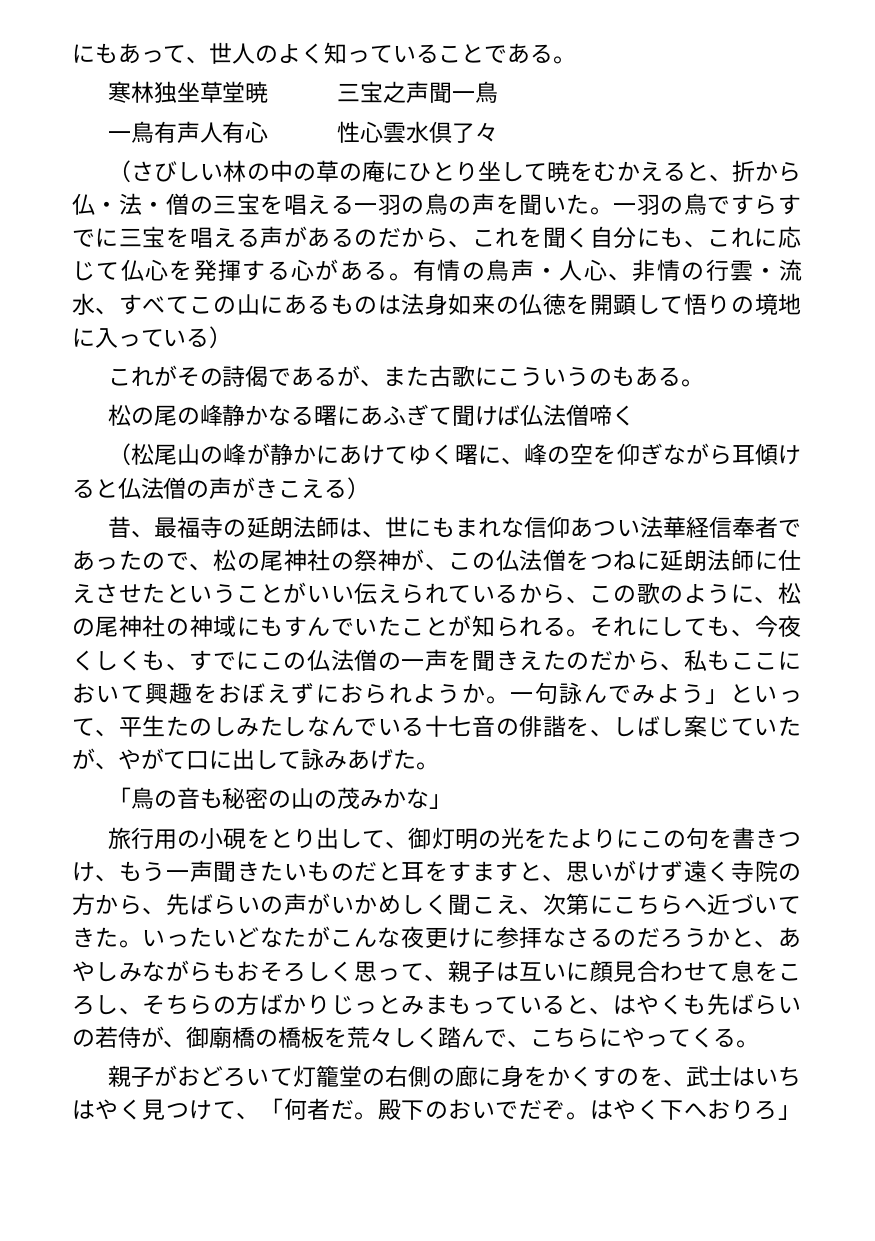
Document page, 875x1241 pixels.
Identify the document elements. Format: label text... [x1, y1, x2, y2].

text にもあって、世人のよく知っていることである。 [72, 36, 802, 69]
text （さびしい林の中の草の庵にひとり坐して暁をむかえると、折から仏・法・僧の三宝を唱える一羽の鳥の声を聞いた。一羽の鳥ですらすでに三宝を唱える声があるのだから、これを聞く自分にも、これに応じて仏心を発揮する心がある。有情の鳥声・人心、非情の行雲・流水、すべてこの山にあるものは法身如来の仏徳を開顕して悟りの境地に入っている） [72, 153, 802, 353]
text 一鳥有声人有心 性心雲水倶了々 [72, 114, 802, 148]
text これがその詩偈であるが、また古歌にこういうのもある。 [72, 359, 802, 392]
text 昔、最福寺の延朗法師は、世にもまれな信仰あつい法華経信奉者であったので、松の尾神社の祭神が、この仏法僧をつねに延朗法師に仕えさせたということがいい伝えられているから、この歌のように、松の尾神社の神域にもすんでいたことが知られる。それにしても、今夜くしくも、すでにこの仏法僧の一声を聞きえたのだから、私もここにおいて興趣をおぼえずにおられようか。一句詠んでみよう」といって、平生たのしみたしなんでいる十七音の俳諧を、しばし案じていたが、やがて口に出して詠みあげた。 [72, 509, 802, 775]
text 旅行用の小硯をとり出して、御灯明の光をたよりにこの句を書きつけ、もう一声聞きたいものだと耳をすますと、思いがけず遠く寺院の方から、先ばらいの声がいかめしく聞こえ、次第にこちらへ近づいてきた。いったいどなたがこんな夜更けに参拝なさるのだろうかと、あやしみながらもおそろしく思って、親子は互いに顔見合わせて息をころし、そちらの方ばかりじっとみまもっていると、はやくも先ばらいの若侍が、御廟橋の橋板を荒々しく踏んで、こちらにやってくる。 [72, 821, 802, 1053]
text 親子がおどろいて灯籠堂の右側の廊に身をかくすのを、武士はいちはやく見つけて、「何者だ。殿下のおいでだぞ。はやく下へおりろ」 [72, 1059, 802, 1126]
text （松尾山の峰が静かにあけてゆく曙に、峰の空を仰ぎながら耳傾けると仏法僧の声がきこえる） [72, 437, 802, 504]
text 寒林独坐草堂暁 三宝之声聞一鳥 [72, 75, 802, 108]
text 「鳥の音も秘密の山の茂みかな」 [72, 781, 802, 814]
text 松の尾の峰静かなる曙にあふぎて聞けば仏法僧啼く [72, 398, 802, 431]
